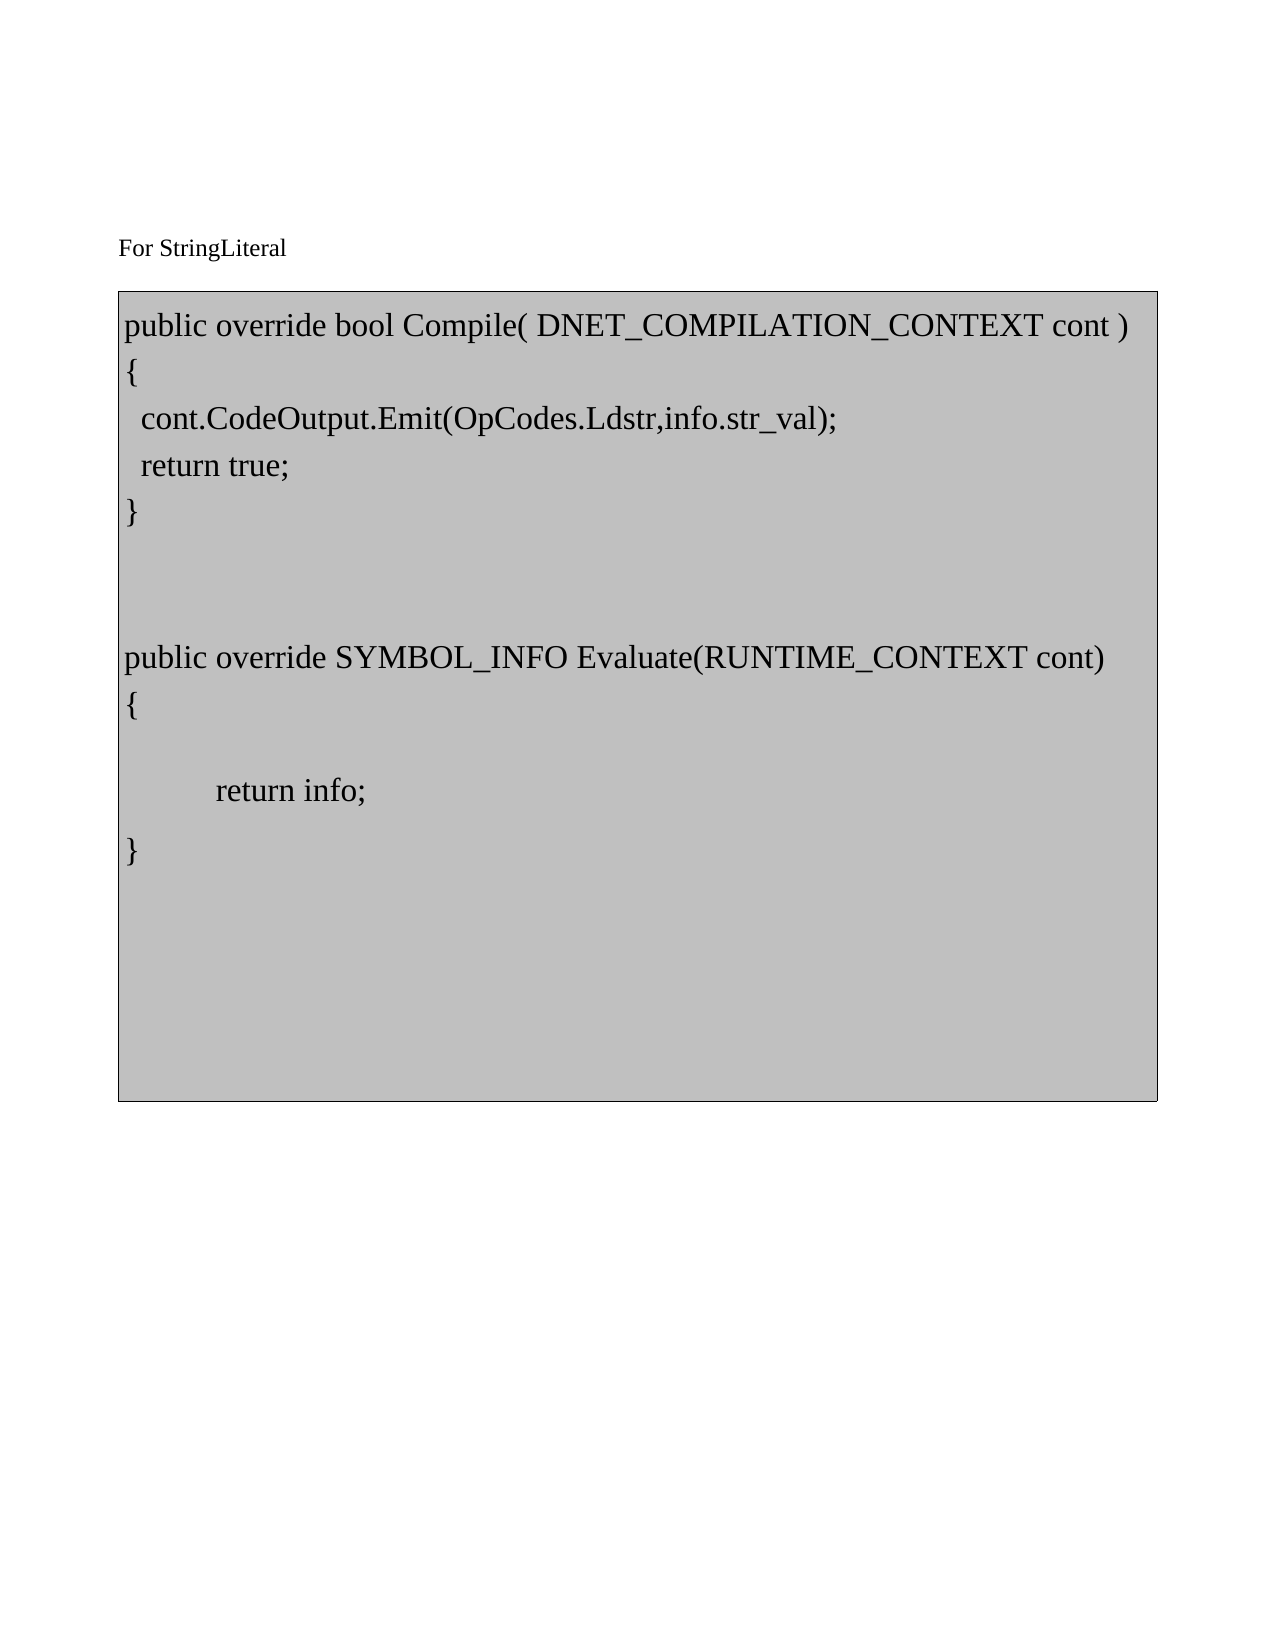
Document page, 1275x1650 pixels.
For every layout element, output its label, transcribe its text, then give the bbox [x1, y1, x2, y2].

text For StringLiteral [118, 233, 1157, 262]
table_header public override bool Compile( DNET_COMPILATION_CONTEXT cont )‏ { cont.CodeOutput.Emit(OpCodes.Ldstr,info.str_val); return true; } public override SYMBOL_INFO Evaluate(RUNTIME_CONTEXT cont)‏ { return info; } [119, 292, 1157, 1101]
